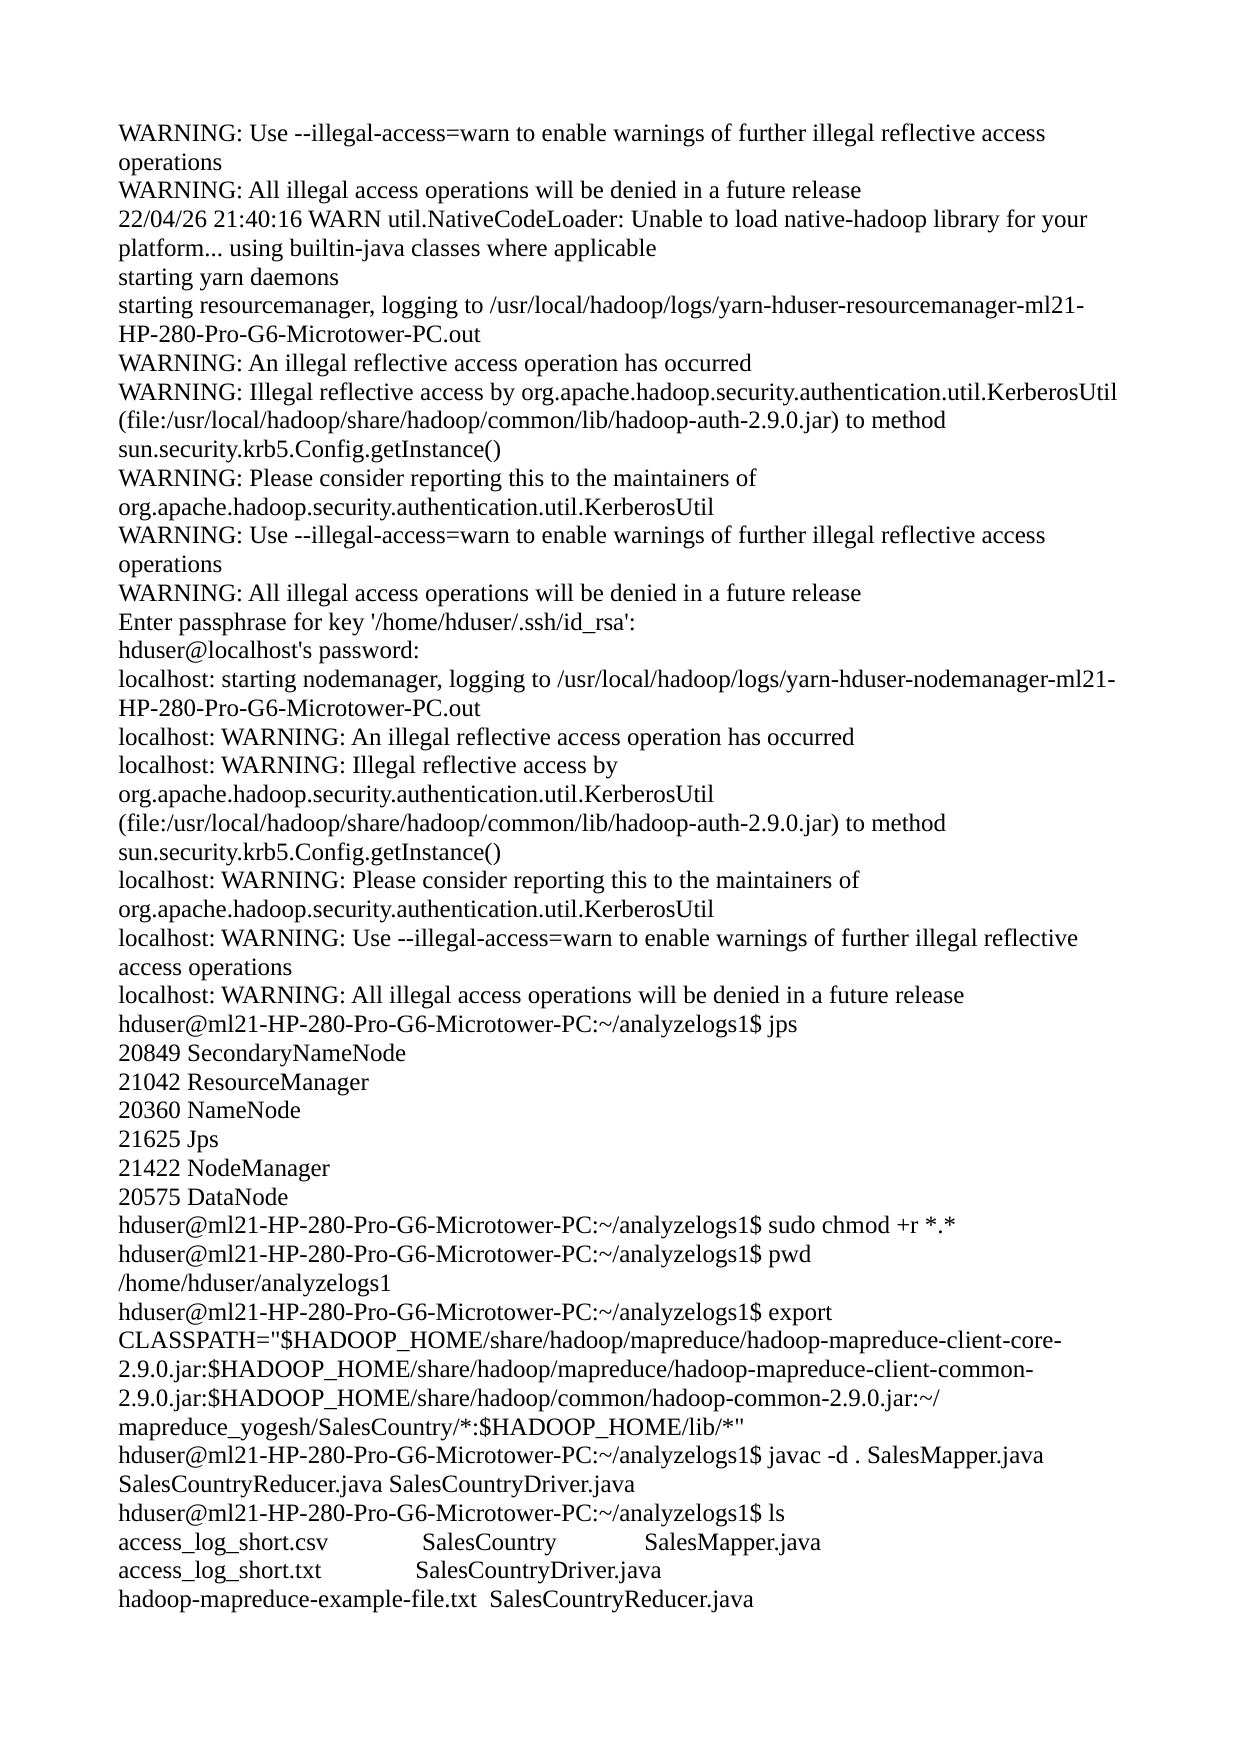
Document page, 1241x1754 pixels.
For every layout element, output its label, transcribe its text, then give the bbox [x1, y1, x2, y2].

text WARNING: Illegal reflective access by org.apache.hadoop.security.authentication.util.KerberosUtil (file:/usr/local/hadoop/share/hadoop/common/lib/hadoop-auth-2.9.0.jar) to method sun.security.krb5.Config.getInstance() [118, 377, 1122, 463]
text WARNING: All illegal access operations will be denied in a future release [118, 176, 1122, 204]
text access_log_short.csv SalesCountry SalesMapper.java [118, 1527, 1122, 1556]
text WARNING: Use --illegal-access=warn to enable warnings of further illegal reflective access operations [118, 521, 1122, 578]
text 20575 DataNode [118, 1182, 1122, 1211]
text localhost: WARNING: An illegal reflective access operation has occurred [118, 722, 1122, 751]
text starting yarn daemons [118, 262, 1122, 291]
text localhost: WARNING: Use --illegal-access=warn to enable warnings of further illegal reflective access operations [118, 923, 1122, 981]
text /home/hduser/analyzelogs1 [118, 1268, 1122, 1297]
text localhost: WARNING: Please consider reporting this to the maintainers of org.apache.hadoop.security.authentication.util.KerberosUtil [118, 866, 1122, 923]
text WARNING: Use --illegal-access=warn to enable warnings of further illegal reflective access operations [118, 118, 1122, 176]
text access_log_short.txt SalesCountryDriver.java [118, 1556, 1122, 1584]
text WARNING: An illegal reflective access operation has occurred [118, 348, 1122, 377]
text 20360 NameNode [118, 1096, 1122, 1124]
text 21625 Jps [118, 1124, 1122, 1153]
text WARNING: Please consider reporting this to the maintainers of org.apache.hadoop.security.authentication.util.KerberosUtil [118, 463, 1122, 521]
text hduser@ml21-HP-280-Pro-G6-Microtower-PC:~/analyzelogs1$ sudo chmod +r *.* [118, 1211, 1122, 1239]
text 21042 ResourceManager [118, 1067, 1122, 1096]
text hduser@ml21-HP-280-Pro-G6-Microtower-PC:~/analyzelogs1$ export CLASSPATH="$HADOOP_HOME/share/hadoop/mapreduce/hadoop-mapreduce-client-core-2.9.0.jar:$HADOOP_HOME/share/hadoop/mapreduce/hadoop-mapreduce-client-common-2.9.0.jar:$HADOOP_HOME/share/hadoop/common/hadoop-common-2.9.0.jar:~/mapreduce_yogesh/SalesCountry/*:$HADOOP_HOME/lib/*" [118, 1297, 1122, 1441]
text hduser@ml21-HP-280-Pro-G6-Microtower-PC:~/analyzelogs1$ javac -d . SalesMapper.java SalesCountryReducer.java SalesCountryDriver.java [118, 1441, 1122, 1498]
text 20849 SecondaryNameNode [118, 1038, 1122, 1067]
text WARNING: All illegal access operations will be denied in a future release [118, 578, 1122, 607]
text hduser@localhost's password: [118, 636, 1122, 664]
text localhost: WARNING: All illegal access operations will be denied in a future release [118, 981, 1122, 1009]
text 21422 NodeManager [118, 1153, 1122, 1182]
text 22/04/26 21:40:16 WARN util.NativeCodeLoader: Unable to load native-hadoop library for your platform... using builtin-java classes where applicable [118, 204, 1122, 262]
text hadoop-mapreduce-example-file.txt SalesCountryReducer.java [118, 1584, 1122, 1613]
text hduser@ml21-HP-280-Pro-G6-Microtower-PC:~/analyzelogs1$ jps [118, 1009, 1122, 1038]
text Enter passphrase for key '/home/hduser/.ssh/id_rsa': [118, 607, 1122, 636]
text localhost: WARNING: Illegal reflective access by org.apache.hadoop.security.authentication.util.KerberosUtil (file:/usr/local/hadoop/share/hadoop/common/lib/hadoop-auth-2.9.0.jar) to method sun.security.krb5.Config.getInstance() [118, 751, 1122, 866]
text hduser@ml21-HP-280-Pro-G6-Microtower-PC:~/analyzelogs1$ pwd [118, 1239, 1122, 1268]
text hduser@ml21-HP-280-Pro-G6-Microtower-PC:~/analyzelogs1$ ls [118, 1498, 1122, 1527]
text starting resourcemanager, logging to /usr/local/hadoop/logs/yarn-hduser-resourcemanager-ml21-HP-280-Pro-G6-Microtower-PC.out [118, 291, 1122, 348]
text localhost: starting nodemanager, logging to /usr/local/hadoop/logs/yarn-hduser-nodemanager-ml21-HP-280-Pro-G6-Microtower-PC.out [118, 664, 1122, 722]
